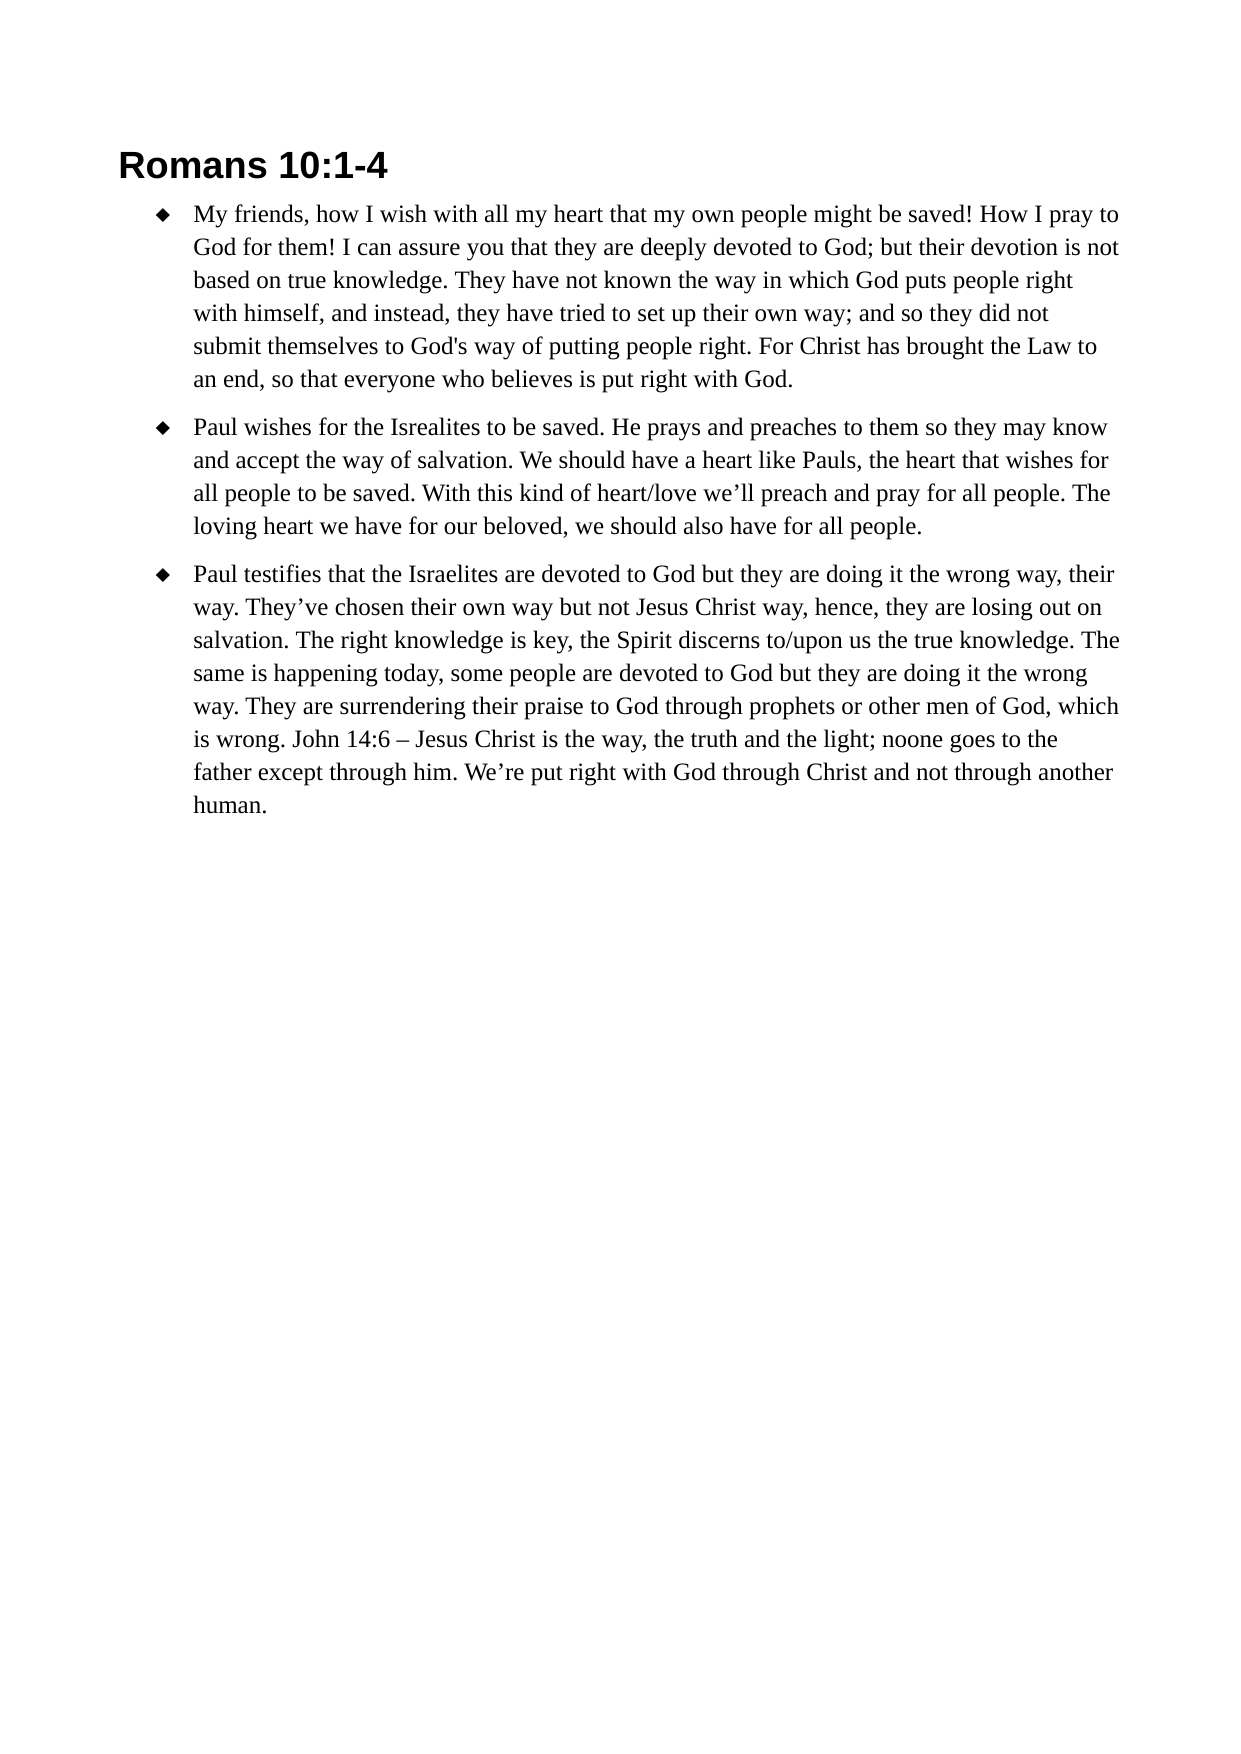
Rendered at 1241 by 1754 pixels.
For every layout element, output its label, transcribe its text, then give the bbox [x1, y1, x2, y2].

list Paul wishes for the Isrealites to be saved. He prays and preaches to them so they may know and accept the way of salvation. We should have a heart like Pauls, the heart that wishes for all people to be saved. With this kind of heart/love we’ll preach and pray for all people. The loving heart we have for our beloved, we should also have for all people. [156, 412, 1122, 540]
list My friends, how I wish with all my heart that my own people might be saved! How I pray to God for them! I can assure you that they are deeply devoted to God; but their devotion is not based on true knowledge. They have not known the way in which God puts people right with himself, and instead, they have tried to set up their own way; and so they did not submit themselves to God's way of putting people right. For Christ has brought the Law to an end, so that everyone who believes is put right with God. [156, 199, 1122, 393]
list Paul testifies that the Israelites are devoted to God but they are doing it the wrong way, their way. They’ve chosen their own way but not Jesus Christ way, hence, they are losing out on salvation. The right knowledge is key, the Spirit discerns to/upon us the true knowledge. The same is happening today, some people are devoted to God but they are doing it the wrong way. They are surrendering their praise to God through prophets or other men of God, which is wrong. John 14:6 – Jesus Christ is the way, the truth and the light; noone goes to the father except through him. We’re put right with God through Christ and not through another human. [156, 559, 1122, 818]
subtitle Romans 10:1-4 [118, 143, 1122, 187]
